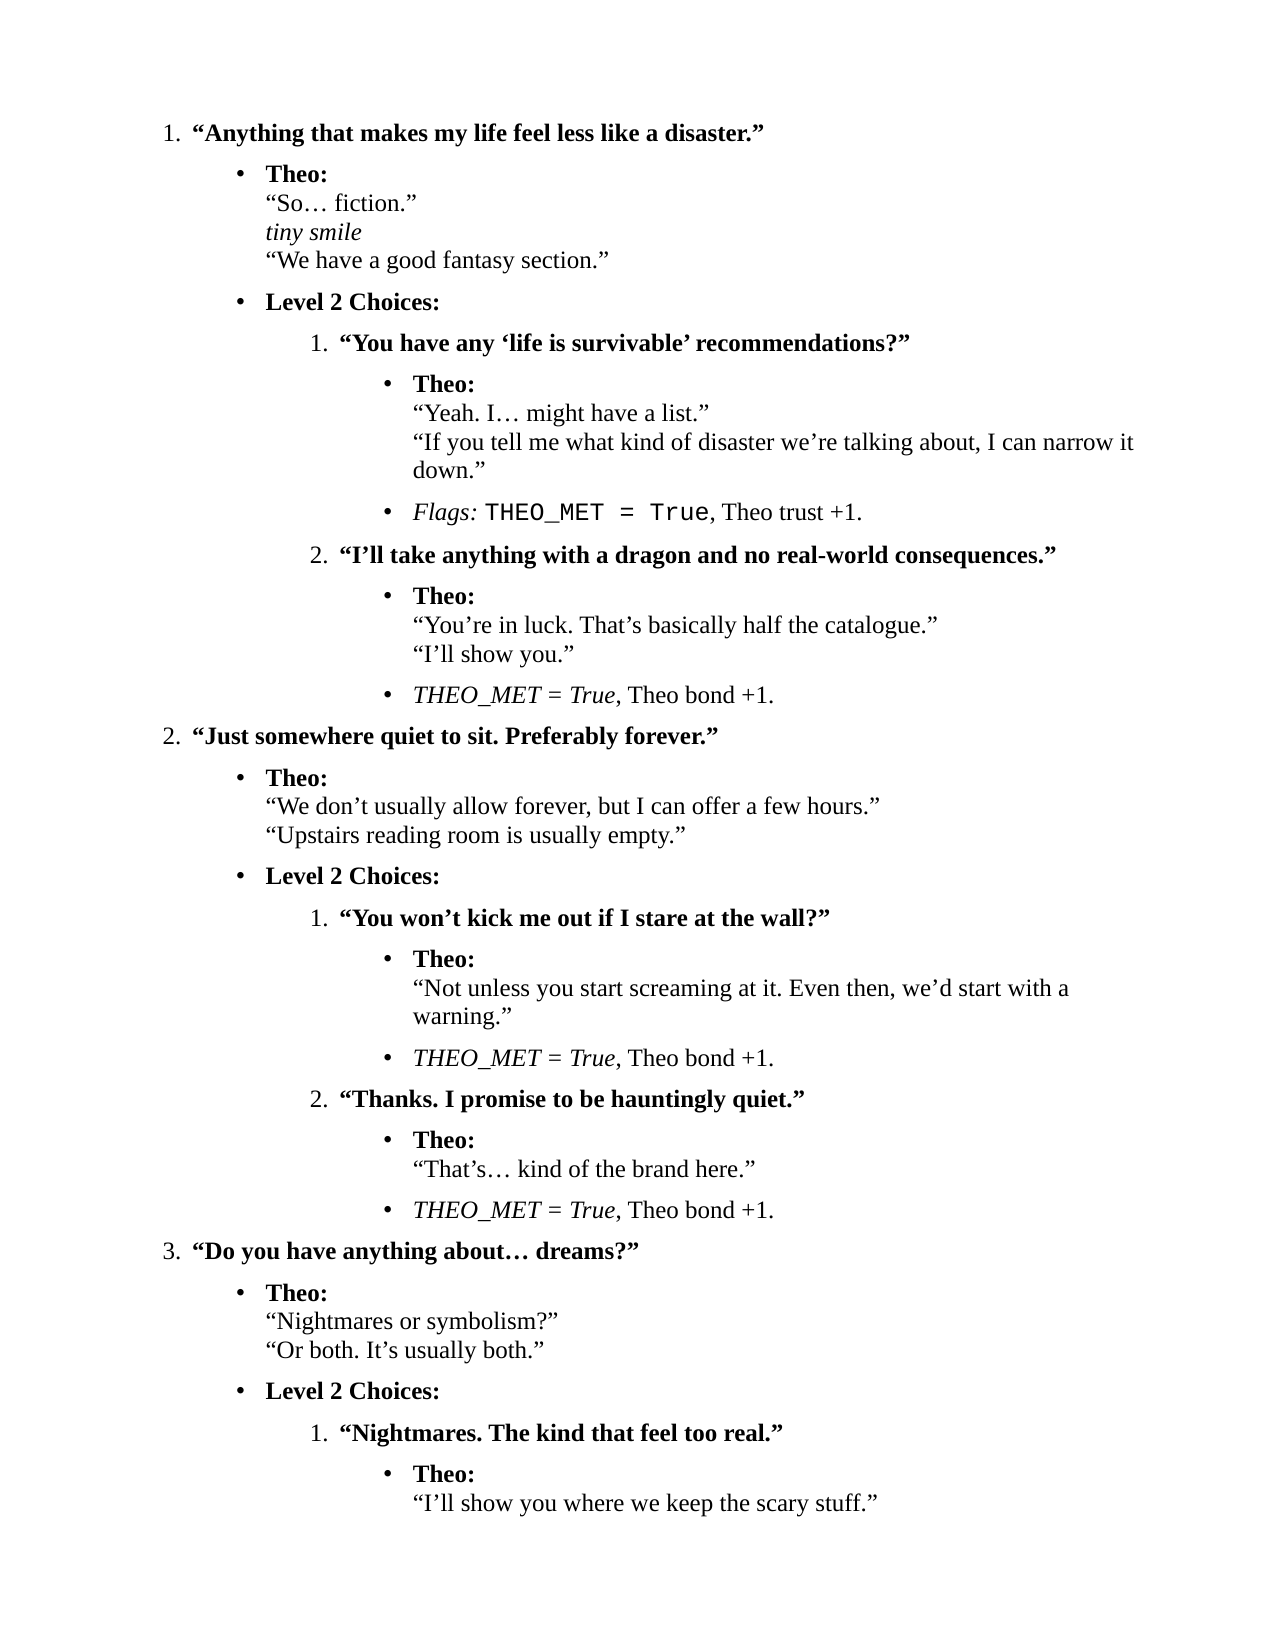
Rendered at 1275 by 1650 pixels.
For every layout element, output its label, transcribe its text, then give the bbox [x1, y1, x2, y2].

list “I’ll take anything with a dragon and no real-world consequences.” [309, 540, 1157, 569]
list THEO_MET = True, Theo bond +1. [383, 1043, 1157, 1071]
list “Nightmares. The kind that feel too real.” [309, 1418, 1157, 1446]
list “You have any ‘life is survivable’ recommendations?” [309, 328, 1157, 357]
list THEO_MET = True, Theo bond +1. [383, 1195, 1157, 1224]
list Theo: “We don’t usually allow forever, but I can offer a few hours.” “Upstairs reading room is usually empty.” [236, 763, 1157, 849]
list Level 2 Choices: [236, 1376, 1157, 1405]
list “You won’t kick me out if I stare at the wall?” [309, 903, 1157, 931]
list Theo: “Nightmares or symbolism?” “Or both. It’s usually both.” [236, 1278, 1157, 1364]
list Theo: “Yeah. I… might have a list.” “If you tell me what kind of disaster we’re talking about, I can narrow it down.” [383, 369, 1157, 484]
list Flags: THEO_MET = True, Theo trust +1. [383, 497, 1157, 528]
list THEO_MET = True, Theo bond +1. [383, 680, 1157, 709]
list “Just somewhere quiet to sit. Preferably forever.” [162, 721, 1157, 750]
list Theo: “So… fiction.” tiny smile “We have a good fantasy section.” [236, 159, 1157, 274]
list Theo: “Not unless you start screaming at it. Even then, we’d start with a warning.” [383, 944, 1157, 1030]
list “Thanks. I promise to be hauntingly quiet.” [309, 1084, 1157, 1113]
list Theo: “That’s… kind of the brand here.” [383, 1125, 1157, 1183]
list Theo: “I’ll show you where we keep the scary stuff.” [383, 1459, 1157, 1516]
list Level 2 Choices: [236, 861, 1157, 890]
list “Do you have anything about… dreams?” [162, 1236, 1157, 1265]
list Theo: “You’re in luck. That’s basically half the catalogue.” “I’ll show you.” [383, 581, 1157, 668]
list Level 2 Choices: [236, 287, 1157, 316]
list “Anything that makes my life feel less like a disaster.” [162, 118, 1157, 147]
